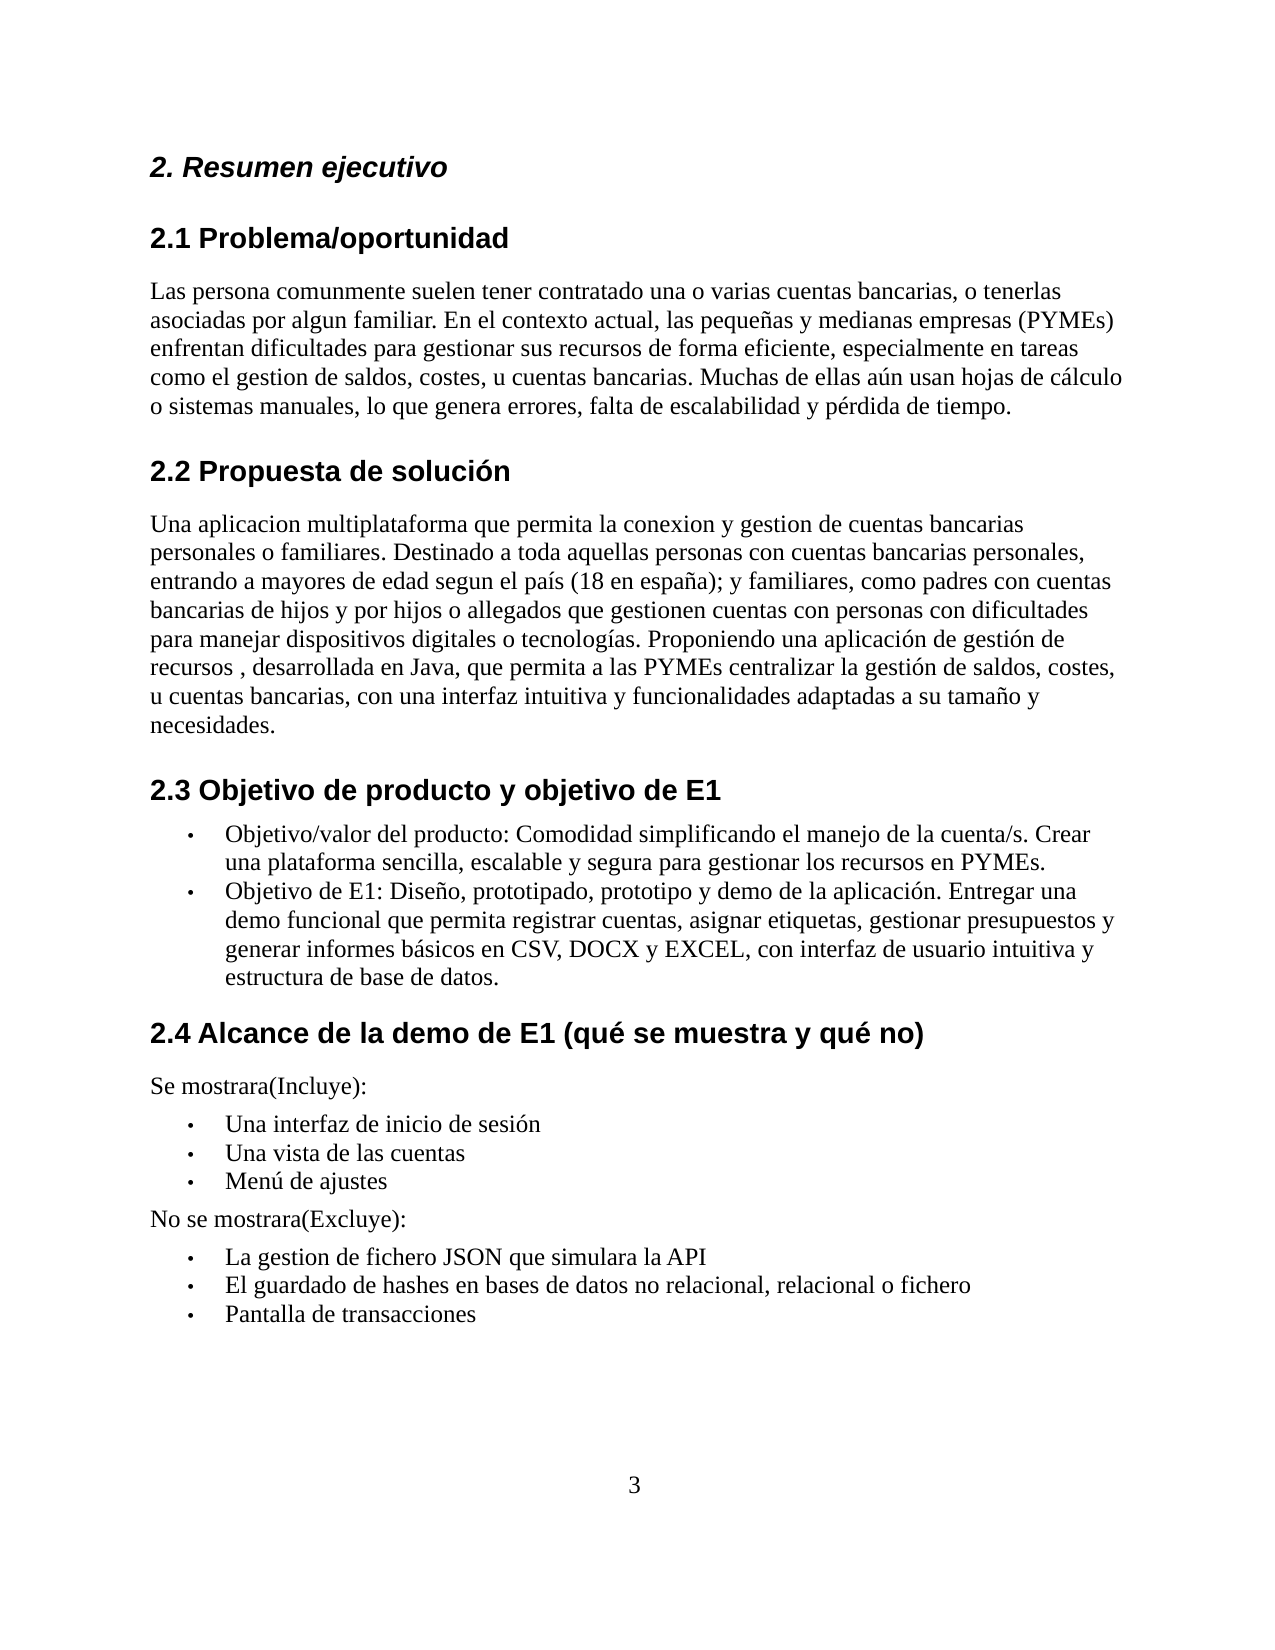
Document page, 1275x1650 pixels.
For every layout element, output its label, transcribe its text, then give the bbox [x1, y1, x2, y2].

text Se mostrara(Incluye): [150, 1071, 1125, 1100]
list La gestion de fichero JSON que simulara la API [187, 1242, 1125, 1271]
list El guardado de hashes en bases de datos no relacional, relacional o fichero [187, 1271, 1125, 1299]
subtitle 2.1 Problema/oportunidad [150, 221, 1125, 254]
text Una aplicacion multiplataforma que permita la conexion y gestion de cuentas bancarias personales o familiares. Destinado a toda aquellas personas con cuentas bancarias personales, entrando a mayores de edad segun el país (18 en españa); y familiares, como padres con cuentas bancarias de hijos y por hijos o allegados que gestionen cuentas con personas con dificultades para manejar dispositivos digitales o tecnologías. Proponiendo una aplicación de gestión de recursos , desarrollada en Java, que permita a las PYMEs centralizar la gestión de saldos, costes, u cuentas bancarias, con una interfaz intuitiva y funcionalidades adaptadas a su tamaño y necesidades. [150, 509, 1125, 739]
subtitle 2.4 Alcance de la demo de E1 (qué se muestra y qué no) [150, 1016, 1125, 1050]
subtitle 2. Resumen ejecutivo [150, 150, 1125, 183]
list Una interfaz de inicio de sesión [187, 1109, 1125, 1138]
subtitle 2.3 Objetivo de producto y objetivo de E1 [150, 773, 1125, 806]
list Una vista de las cuentas [187, 1138, 1125, 1166]
list Objetivo/valor del producto: Comodidad simplificando el manejo de la cuenta/s. Crear una plataforma sencilla, escalable y segura para gestionar los recursos en PYMEs. [187, 819, 1125, 876]
list Pantalla de transacciones [187, 1299, 1125, 1328]
list Objetivo de E1: Diseño, prototipado, prototipo y demo de la aplicación. Entregar una demo funcional que permita registrar cuentas, asignar etiquetas, gestionar presupuestos y generar informes básicos en CSV, DOCX y EXCEL, con interfaz de usuario intuitiva y estructura de base de datos. [187, 876, 1125, 991]
text No se mostrara(Excluye): [150, 1204, 1125, 1233]
list Menú de ajustes [187, 1166, 1125, 1195]
subtitle 2.2 Propuesta de solución [150, 454, 1125, 487]
text Las persona comunmente suelen tener contratado una o varias cuentas bancarias, o tenerlas asociadas por algun familiar. En el contexto actual, las pequeñas y medianas empresas (PYMEs) enfrentan dificultades para gestionar sus recursos de forma eficiente, especialmente en tareas como el gestion de saldos, costes, u cuentas bancarias. Muchas de ellas aún usan hojas de cálculo o sistemas manuales, lo que genera errores, falta de escalabilidad y pérdida de tiempo. [150, 276, 1125, 420]
